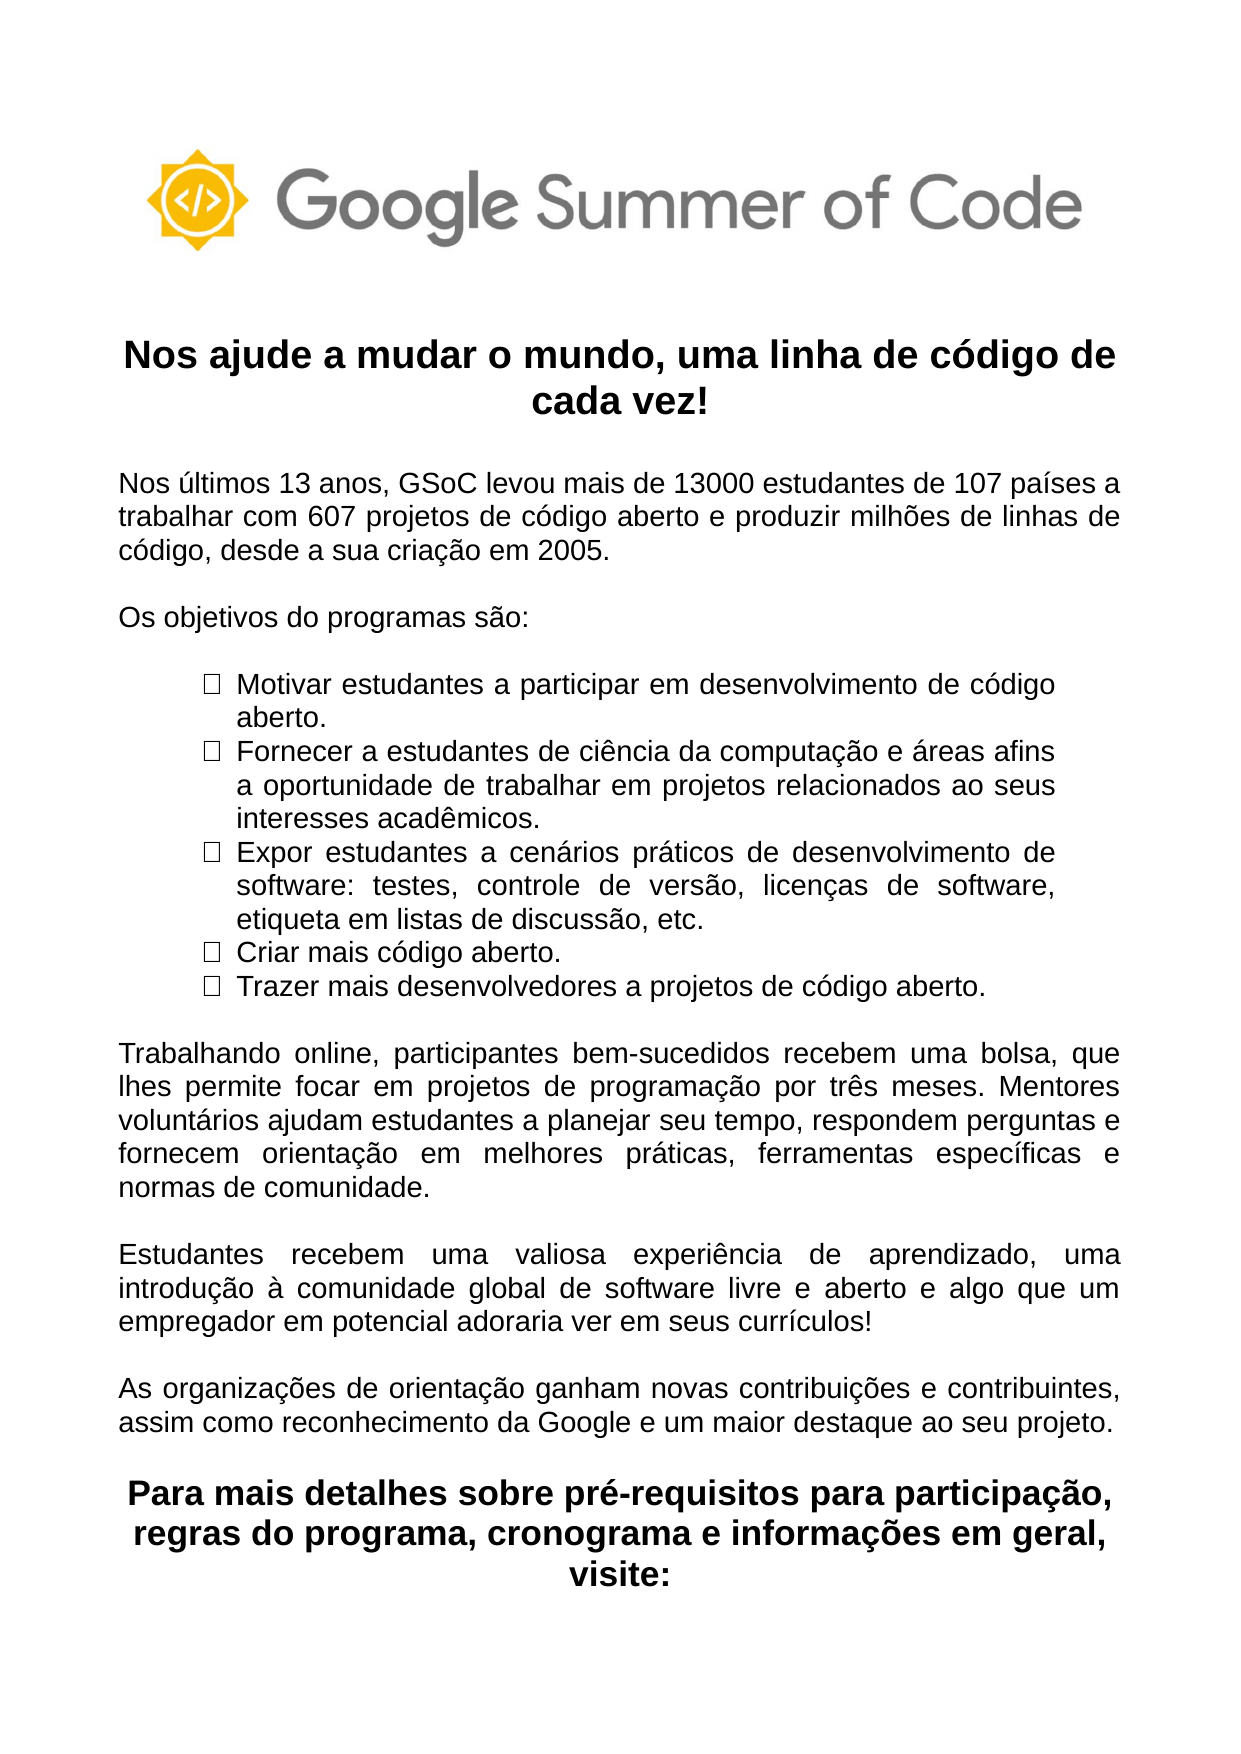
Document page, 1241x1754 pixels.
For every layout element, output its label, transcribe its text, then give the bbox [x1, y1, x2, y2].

text Nos ajude a mudar o mundo, uma linha de código de cada vez! [118, 331, 1122, 422]
list Fornecer a estudantes de ciência da computação e áreas afins a oportunidade de trabalhar em projetos relacionados ao seus interesses acadêmicos. [201, 734, 1057, 834]
list Trazer mais desenvolvedores a projetos de código aberto. [201, 969, 1057, 1002]
text Estudantes recebem uma valiosa experiência de aprendizado, uma introdução à comunidade global de software livre e aberto e algo que um empregador em potencial adoraria ver em seus currículos! [118, 1237, 1122, 1338]
list Expor estudantes a cenários práticos de desenvolvimento de software: testes, controle de versão, licenças de software, etiqueta em listas de discussão, etc. [201, 834, 1057, 935]
text As organizações de orientação ganham novas contribuições e contribuintes, assim como reconhecimento da Google e um maior destaque ao seu projeto. [118, 1371, 1122, 1438]
list Criar mais código aberto. [201, 935, 1057, 969]
list Motivar estudantes a participar em desenvolvimento de código aberto. [201, 667, 1057, 734]
text Trabalhando online, participantes bem-sucedidos recebem uma bolsa, que lhes permite focar em projetos de programação por três meses. Mentores voluntários ajudam estudantes a planejar seu tempo, respondem perguntas e fornecem orientação em melhores práticas, ferramentas específicas e normas de comunidade. [118, 1036, 1122, 1203]
text Para mais detalhes sobre pré-requisitos para participação, regras do programa, cronograma e informações em geral, visite: [118, 1472, 1122, 1594]
text Os objetivos do programas são: [118, 600, 1122, 633]
picture [118, 118, 1123, 289]
text Nos últimos 13 anos, GSoC levou mais de 13000 estudantes de 107 países a trabalhar com 607 projetos de código aberto e produzir milhões de linhas de código, desde a sua criação em 2005. [118, 466, 1122, 566]
